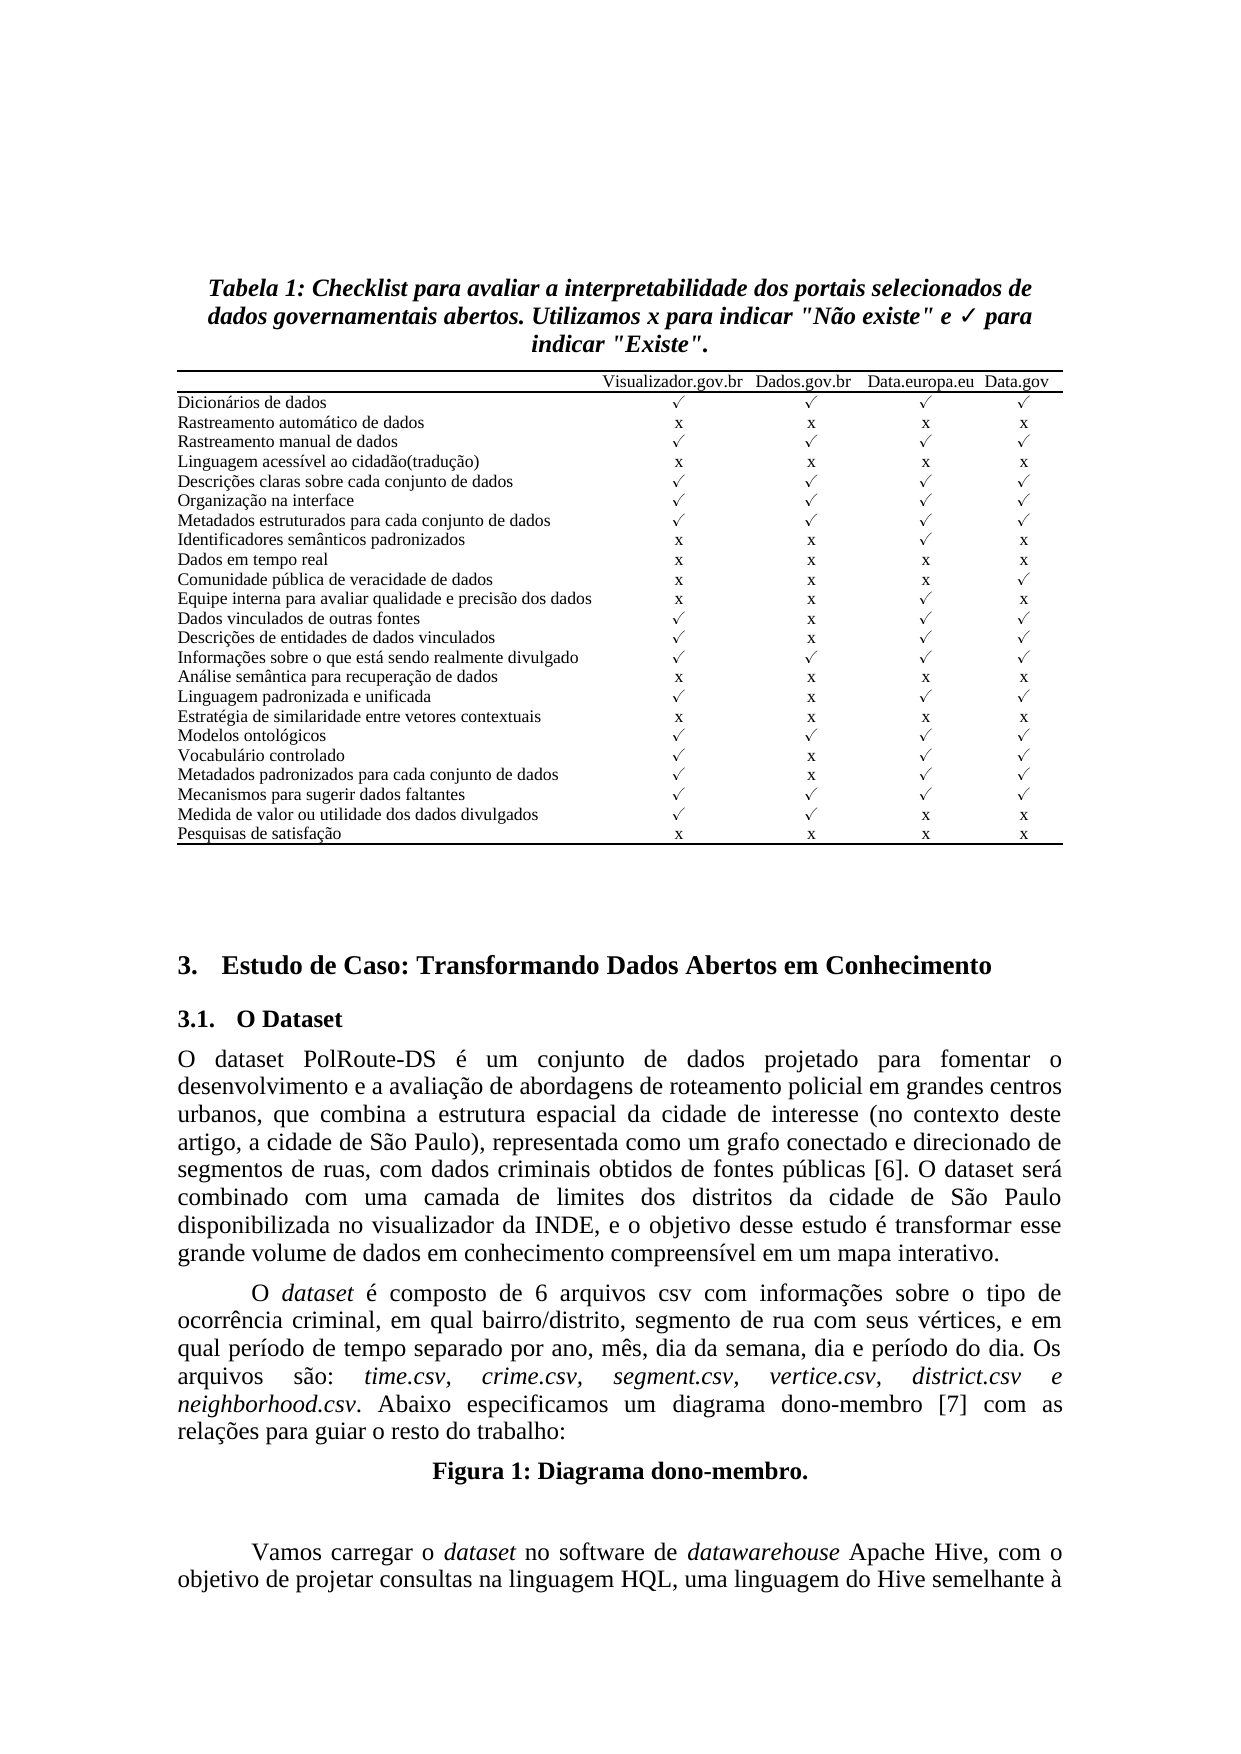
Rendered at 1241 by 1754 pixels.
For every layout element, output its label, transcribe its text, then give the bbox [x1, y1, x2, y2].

table_cell ✓ [602, 510, 755, 530]
table_cell x [984, 824, 1063, 843]
table_cell x [867, 452, 984, 471]
table_header Data.europa.eu [867, 372, 984, 391]
table_cell ✓ [984, 687, 1063, 706]
table_cell ✓ [602, 745, 755, 765]
table_cell Estratégia de similaridade entre vetores contextuais [177, 706, 602, 726]
table_cell x [755, 589, 867, 608]
table_cell ✓ [867, 530, 984, 549]
table_cell ✓ [867, 432, 984, 452]
table_cell ✓ [602, 648, 755, 667]
table_cell x [755, 569, 867, 589]
title O Dataset [177, 1005, 1063, 1032]
table_header Data.gov [984, 372, 1063, 391]
table_cell ✓ [602, 765, 755, 784]
table_cell ✓ [755, 785, 867, 804]
table_cell Metadados padronizados para cada conjunto de dados [177, 765, 602, 784]
table_cell Pesquisas de satisfação [177, 824, 602, 843]
table_cell ✓ [602, 393, 755, 412]
table_cell ✓ [867, 765, 984, 784]
table_cell ✓ [602, 608, 755, 628]
text Vamos carregar o dataset no software de datawarehouse Apache Hive, com o objetivo de projetar consultas na linguagem HQL, uma linguagem do Hive semelhante à [177, 1538, 1063, 1593]
table_cell x [984, 706, 1063, 726]
table_cell x [755, 745, 867, 765]
table_cell ✓ [984, 765, 1063, 784]
table_cell ✓ [984, 608, 1063, 628]
table_cell Análise semântica para recuperação de dados [177, 667, 602, 687]
table_cell ✓ [755, 432, 867, 452]
table_cell x [755, 667, 867, 687]
table_cell ✓ [755, 510, 867, 530]
table_cell Informações sobre o que está sendo realmente divulgado [177, 648, 602, 667]
table_cell Identificadores semânticos padronizados [177, 530, 602, 549]
table_cell ✓ [602, 432, 755, 452]
table_cell x [602, 569, 755, 589]
table_cell Rastreamento manual de dados [177, 432, 602, 452]
table_cell x [755, 687, 867, 706]
table_cell Vocabulário controlado [177, 745, 602, 765]
table_header [177, 372, 602, 391]
table_cell ✓ [602, 628, 755, 647]
table_cell x [602, 706, 755, 726]
table_cell ✓ [984, 569, 1063, 589]
table_cell ✓ [984, 471, 1063, 491]
table_cell ✓ [755, 471, 867, 491]
table_cell ✓ [984, 510, 1063, 530]
table_cell ✓ [984, 648, 1063, 667]
table_header Visualizador.gov.br [602, 372, 755, 391]
table_cell Mecanismos para sugerir dados faltantes [177, 785, 602, 804]
table_cell ✓ [984, 745, 1063, 765]
table_cell x [984, 413, 1063, 432]
table_cell ✓ [867, 608, 984, 628]
text O dataset é composto de 6 arquivos csv com informações sobre o tipo de ocorrência criminal, em qual bairro/distrito, segmento de rua com seus vértices, e em qual período de tempo separado por ano, mês, dia da semana, dia e período do dia. Os arquivos são: time.csv, crime.csv, segment.csv, vertice.csv, district.csv e neighborhood.csv. Abaixo especificamos um diagrama dono-membro [7] com as relações para guiar o resto do trabalho: [177, 1279, 1063, 1445]
table_cell x [755, 706, 867, 726]
table_cell x [755, 452, 867, 471]
table_cell ✓ [867, 785, 984, 804]
table_cell ✓ [867, 589, 984, 608]
table_cell x [755, 765, 867, 784]
table_cell ✓ [602, 491, 755, 510]
table_cell ✓ [984, 432, 1063, 452]
table_cell Organização na interface [177, 491, 602, 510]
table_cell x [984, 589, 1063, 608]
table_cell ✓ [755, 648, 867, 667]
table_cell x [755, 824, 867, 843]
table_cell ✓ [755, 491, 867, 510]
table_cell x [984, 452, 1063, 471]
table_cell Medida de valor ou utilidade dos dados divulgados [177, 804, 602, 824]
table_cell ✓ [984, 491, 1063, 510]
table_cell x [984, 667, 1063, 687]
table_cell ✓ [755, 393, 867, 412]
table_cell ✓ [602, 785, 755, 804]
table_cell ✓ [867, 491, 984, 510]
table_cell Descrições claras sobre cada conjunto de dados [177, 471, 602, 491]
table_cell x [755, 608, 867, 628]
table_cell x [867, 706, 984, 726]
table_header Dados.gov.br [755, 372, 867, 391]
table_cell Modelos ontológicos [177, 726, 602, 745]
table_cell ✓ [984, 393, 1063, 412]
title Estudo de Caso: Transformando Dados Abertos em Conhecimento [177, 950, 1063, 980]
table_cell Descrições de entidades de dados vinculados [177, 628, 602, 647]
table_cell Equipe interna para avaliar qualidade e precisão dos dados [177, 589, 602, 608]
table_cell ✓ [755, 804, 867, 824]
table_cell ✓ [867, 628, 984, 647]
table_cell x [984, 804, 1063, 824]
table_cell ✓ [602, 471, 755, 491]
table_cell ✓ [984, 726, 1063, 745]
table_cell x [602, 452, 755, 471]
text O dataset PolRoute-DS é um conjunto de dados projetado para fomentar o desenvolvimento e a avaliação de abordagens de roteamento policial em grandes centros urbanos, que combina a estrutura espacial da cidade de interesse (no contexto deste artigo, a cidade de São Paulo), representada como um grafo conectado e direcionado de segmentos de ruas, com dados criminais obtidos de fontes públicas [6]. O dataset será combinado com uma camada de limites dos distritos da cidade de São Paulo disponibilizada no visualizador da INDE, e o objetivo desse estudo é transformar esse grande volume de dados em conhecimento compreensível em um mapa interativo. [177, 1045, 1063, 1266]
table_cell x [755, 550, 867, 569]
table_cell x [984, 550, 1063, 569]
table_cell x [867, 667, 984, 687]
table_cell Dicionários de dados [177, 393, 602, 412]
table_cell Comunidade pública de veracidade de dados [177, 569, 602, 589]
table_cell ✓ [867, 648, 984, 667]
table_cell ✓ [867, 726, 984, 745]
table_cell Rastreamento automático de dados [177, 413, 602, 432]
table_cell x [867, 824, 984, 843]
table_cell Linguagem acessível ao cidadão(tradução) [177, 452, 602, 471]
table_cell ✓ [755, 726, 867, 745]
table_cell x [602, 824, 755, 843]
table_cell x [867, 569, 984, 589]
table_cell ✓ [867, 393, 984, 412]
text Figura 1: Diagrama dono-membro. [177, 1457, 1063, 1485]
table_cell ✓ [867, 510, 984, 530]
table_cell Metadados estruturados para cada conjunto de dados [177, 510, 602, 530]
subtitle Tabela 1: Checklist para avaliar a interpretabilidade dos portais selecionados de dados governamentais abertos. Utilizamos x para indicar "Não existe" e ✓ para indicar "Existe". [177, 274, 1063, 358]
table_cell ✓ [602, 726, 755, 745]
table_cell x [867, 550, 984, 569]
table_cell Dados em tempo real [177, 550, 602, 569]
table_cell x [984, 530, 1063, 549]
table_cell x [755, 530, 867, 549]
table_cell ✓ [867, 471, 984, 491]
table_cell x [755, 628, 867, 647]
table_cell ✓ [984, 628, 1063, 647]
table_cell x [867, 413, 984, 432]
table_cell x [755, 413, 867, 432]
table_cell ✓ [867, 687, 984, 706]
table_cell ✓ [984, 785, 1063, 804]
table_cell x [602, 530, 755, 549]
table_cell x [602, 667, 755, 687]
table_cell x [867, 804, 984, 824]
table_cell ✓ [867, 745, 984, 765]
table_cell x [602, 413, 755, 432]
table_cell x [602, 589, 755, 608]
table_cell Dados vinculados de outras fontes [177, 608, 602, 628]
table_cell x [602, 550, 755, 569]
table_cell ✓ [602, 687, 755, 706]
table_cell ✓ [602, 804, 755, 824]
table_cell Linguagem padronizada e unificada [177, 687, 602, 706]
